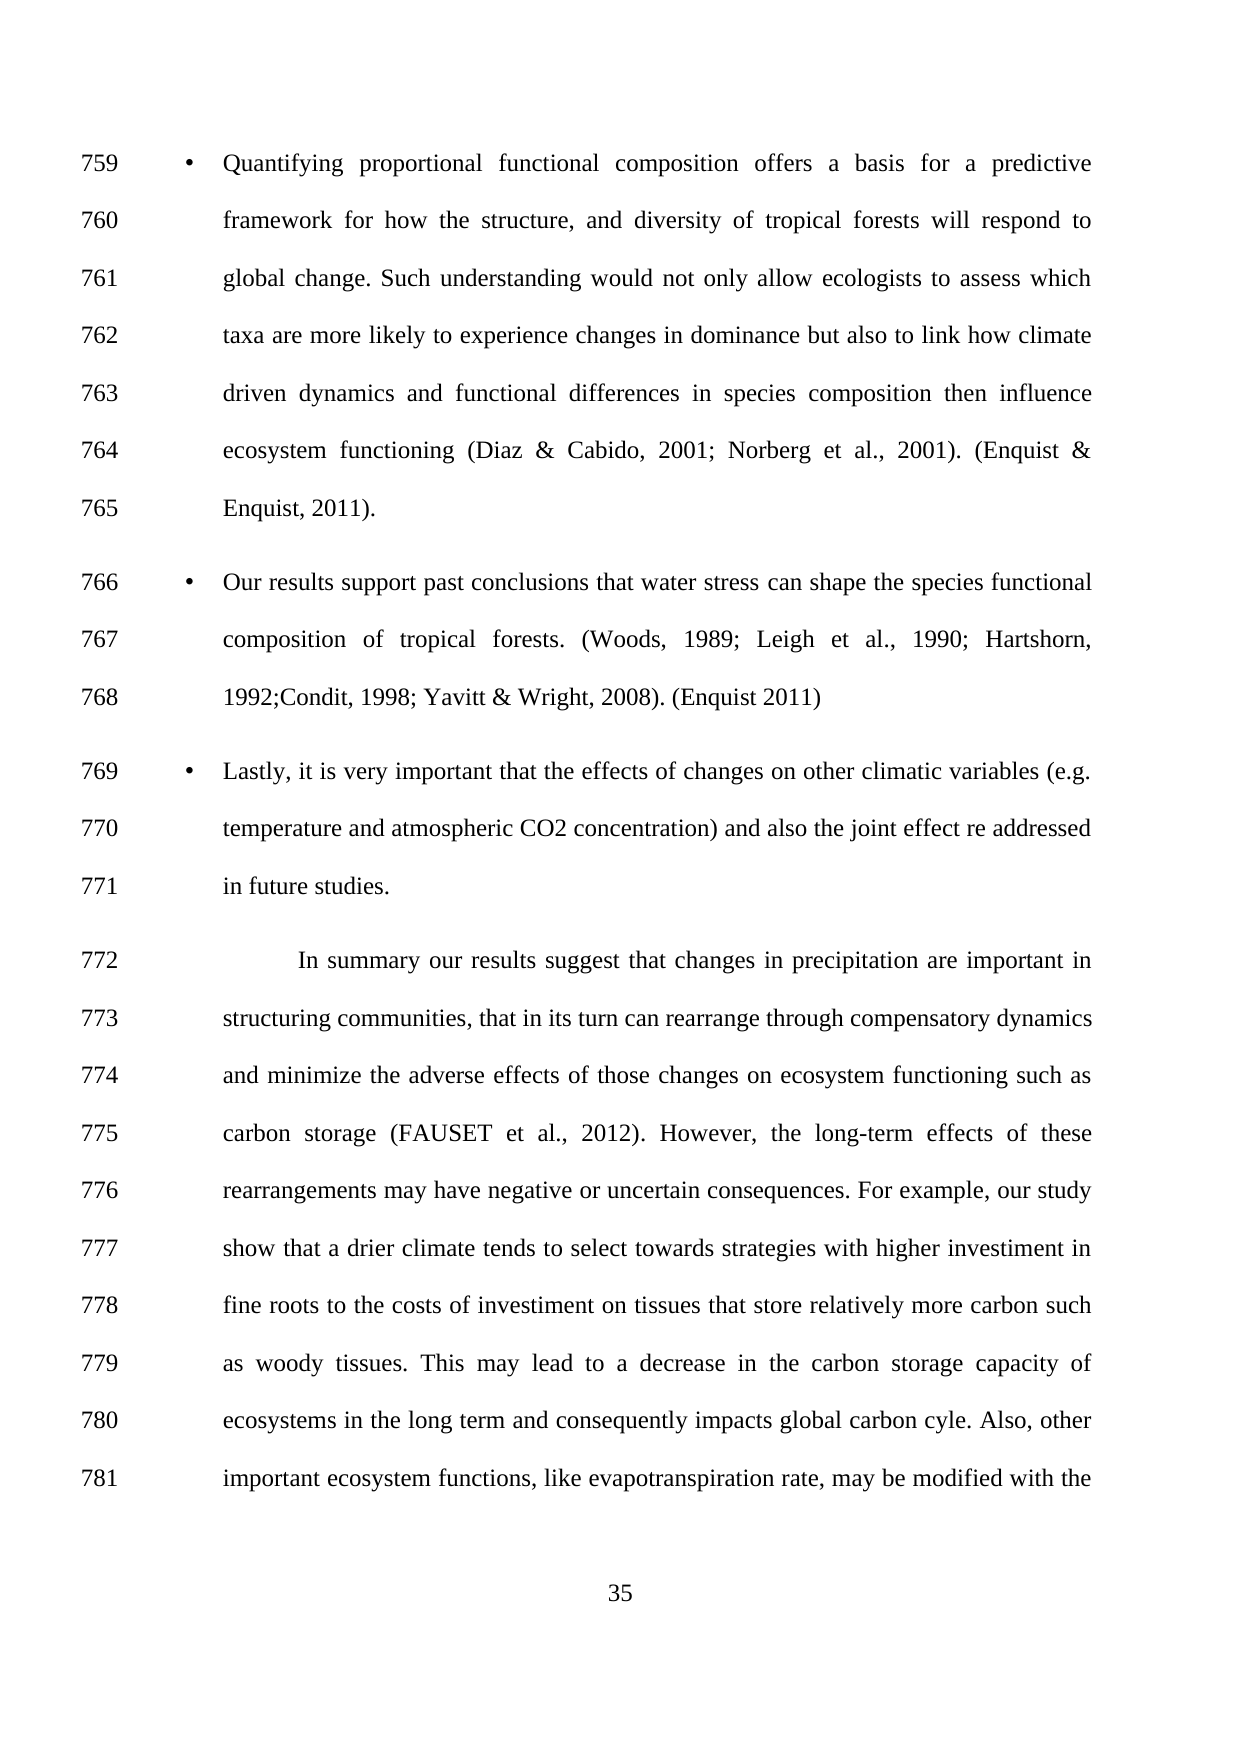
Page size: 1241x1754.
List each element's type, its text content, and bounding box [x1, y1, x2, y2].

list Our results support past conclusions that water stress can shape the species functional composition of tropical forests. (Woods, 1989; Leigh et al., 1990; Hartshorn, 1992;Condit, 1998; Yavitt & Wright, 2008). (Enquist 2011) [185, 567, 1093, 711]
list Quantifying proportional functional composition offers a basis for a predictive framework for how the structure, and diversity of tropical forests will respond to global change. Such understanding would not only allow ecologists to assess which taxa are more likely to experience changes in dominance but also to link how climate driven dynamics and functional differences in species composition then influence ecosystem functioning (Diaz & Cabido, 2001; Norberg et al., 2001). (Enquist & Enquist, 2011). [185, 148, 1093, 521]
list Lastly, it is very important that the effects of changes on other climatic variables (e.g. temperature and atmospheric CO2 concentration) and also the joint effect re addressed in future studies. [185, 756, 1093, 900]
list In summary our results suggest that changes in precipitation are important in structuring communities, that in its turn can rearrange through compensatory dynamics and minimize the adverse effects of those changes on ecosystem functioning such as carbon storage (FAUSET et al., 2012)⁠. However, the long-term effects of these rearrangements may have negative or uncertain consequences. For example, our study show that a drier climate tends to select towards strategies with higher investiment in fine roots to the costs of investiment on tissues that store relatively more carbon such as woody tissues. This may lead to a decrease in the carbon storage capacity of ecosystems in the long term and consequently impacts global carbon cyle. Also, other important ecosystem functions, like evapotranspiration rate, may be modified with the [185, 945, 1093, 1491]
